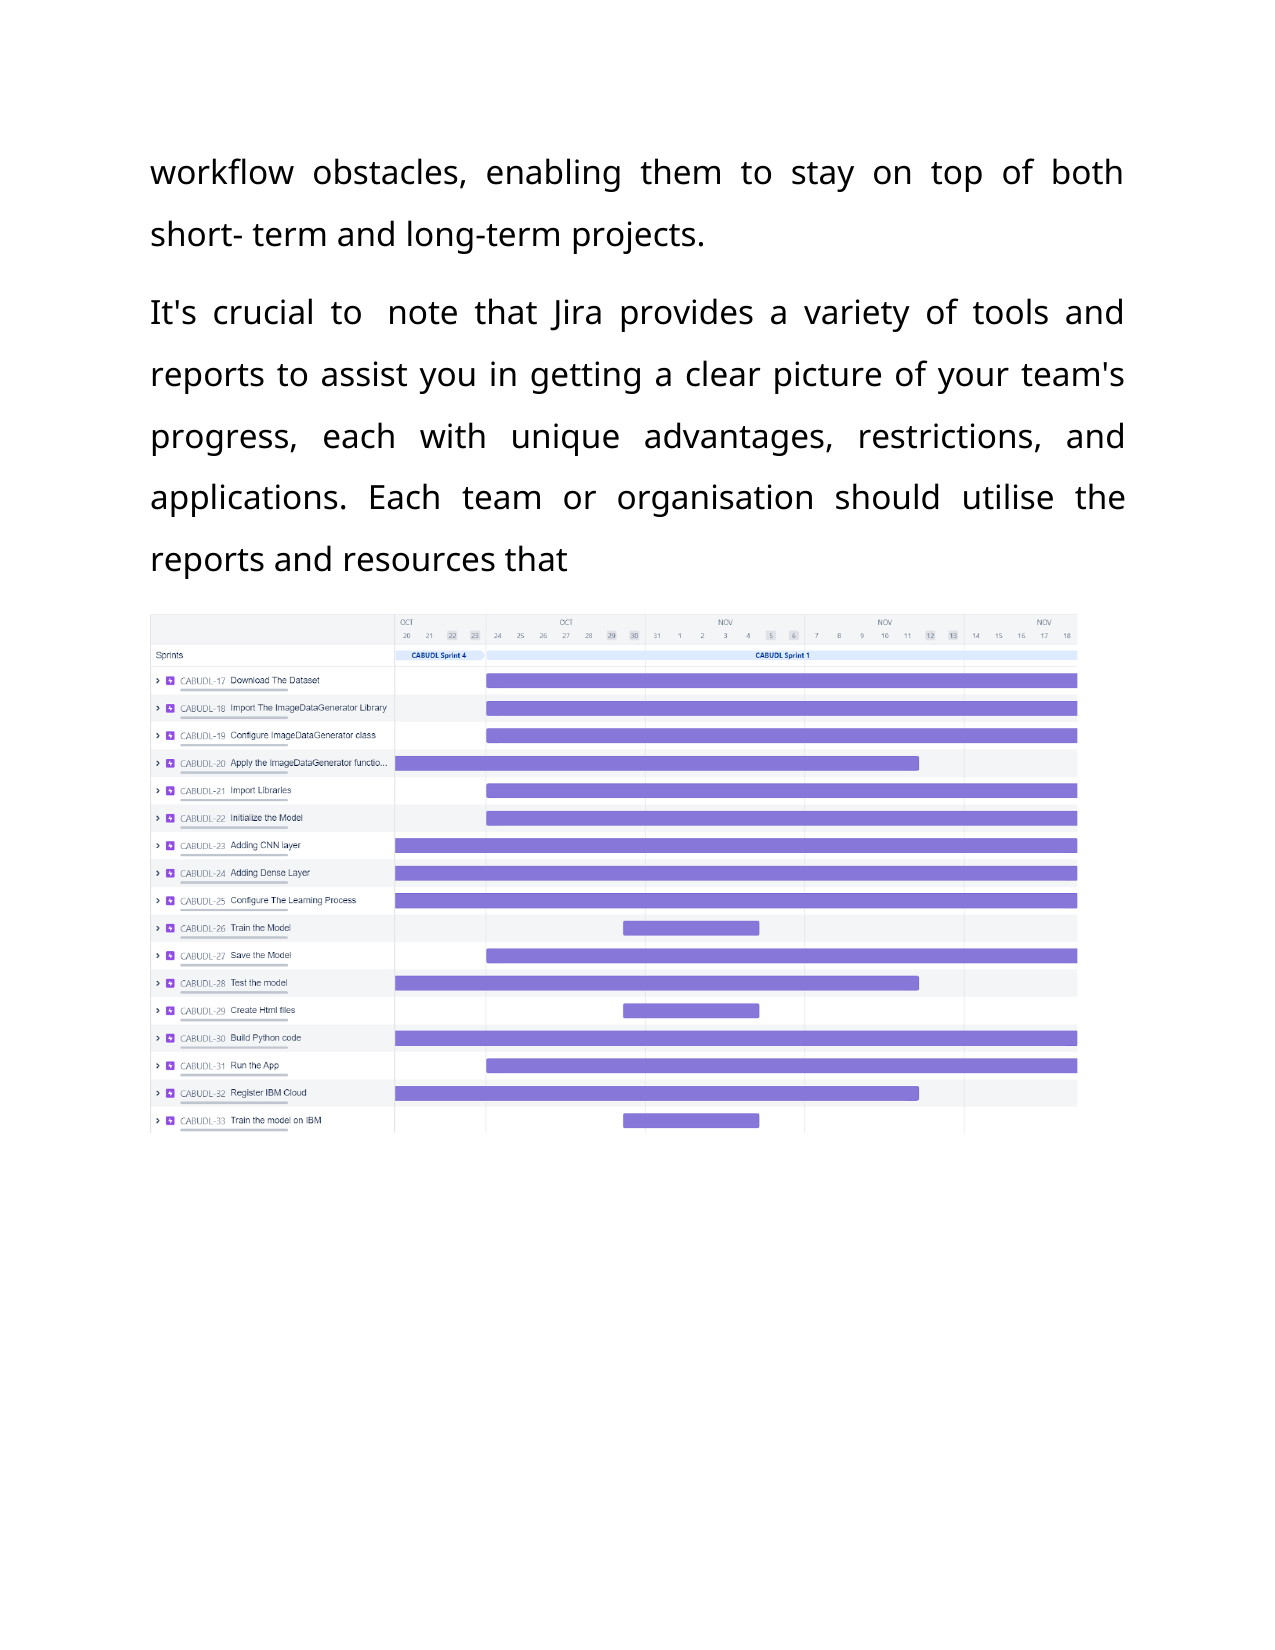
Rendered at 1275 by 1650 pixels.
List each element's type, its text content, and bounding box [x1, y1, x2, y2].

picture [150, 613, 1078, 1133]
text It's crucial to note that Jira provides a variety of tools and reports to assist you in getting a clear picture of your team's progress, each with unique advantages, restrictions, and applications. Each team or organisation should utilise the reports and resources that [150, 289, 1126, 581]
text workflow obstacles, enabling them to stay on top of both short- term and long-term projects. [150, 149, 1125, 256]
